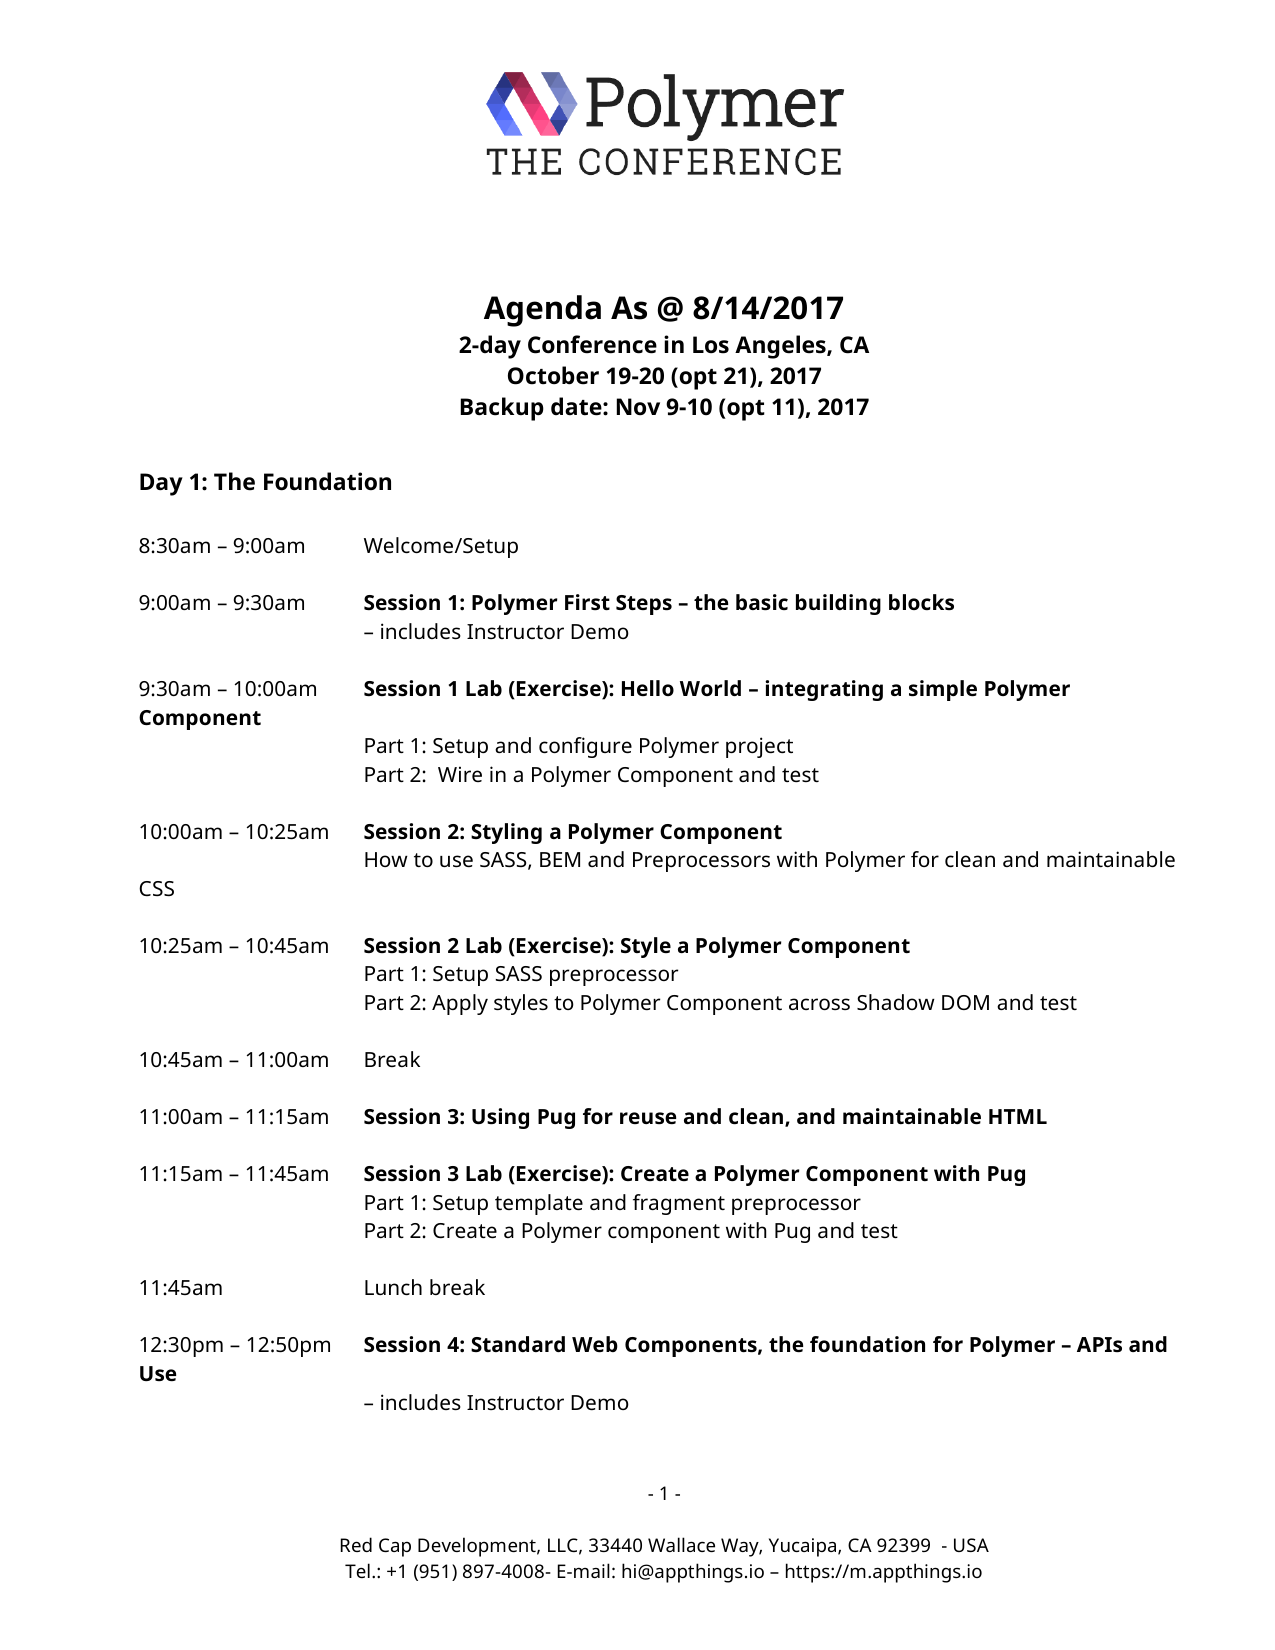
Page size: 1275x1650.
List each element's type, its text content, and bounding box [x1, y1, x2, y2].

text Part 2: Apply styles to Polymer Component across Shadow DOM and test [138, 988, 1190, 1016]
text 11:15am – 11:45am Session 3 Lab (Exercise): Create a Polymer Component with Pug Part 1: Setup template and fragment preprocessor [138, 1159, 1190, 1216]
picture [476, 67, 852, 185]
text – includes Instructor Demo [138, 617, 1190, 645]
text 12:30pm – 12:50pm Session 4: Standard Web Components, the foundation for Polymer – APIs and Use [138, 1330, 1190, 1387]
text 9:30am – 10:00am Session 1 Lab (Exercise): Hello World – integrating a simple Polymer Component Part 1: Setup and configure Polymer project [138, 674, 1190, 759]
text 10:25am – 10:45am Session 2 Lab (Exercise): Style a Polymer Component Part 1: Setup SASS preprocessor [138, 931, 1190, 988]
text Day 1: The Foundation [138, 466, 1190, 497]
text 8:30am – 9:00am Welcome/Setup [138, 531, 1190, 560]
text How to use SASS, BEM and Preprocessors with Polymer for clean and maintainable CSS [138, 845, 1190, 902]
text Agenda As @ 8/14/2017 2-day Conference in Los Angeles, CA October 19-20 (opt 21), 2017 Backup date: Nov 9-10 (opt 11), 2017 [138, 286, 1190, 456]
text Part 2: Create a Polymer component with Pug and test [138, 1216, 1190, 1273]
text – includes Instructor Demo [138, 1387, 1190, 1416]
text 10:00am – 10:25am Session 2: Styling a Polymer Component [138, 817, 1190, 845]
text 11:00am – 11:15am Session 3: Using Pug for reuse and clean, and maintainable HTML [138, 1102, 1190, 1131]
text 11:45am Lunch break [138, 1273, 1190, 1302]
text Part 2: Wire in a Polymer Component and test [138, 759, 1190, 817]
text 9:00am – 9:30am Session 1: Polymer First Steps – the basic building blocks [138, 588, 1190, 617]
text 10:45am – 11:00am Break [138, 1045, 1190, 1073]
